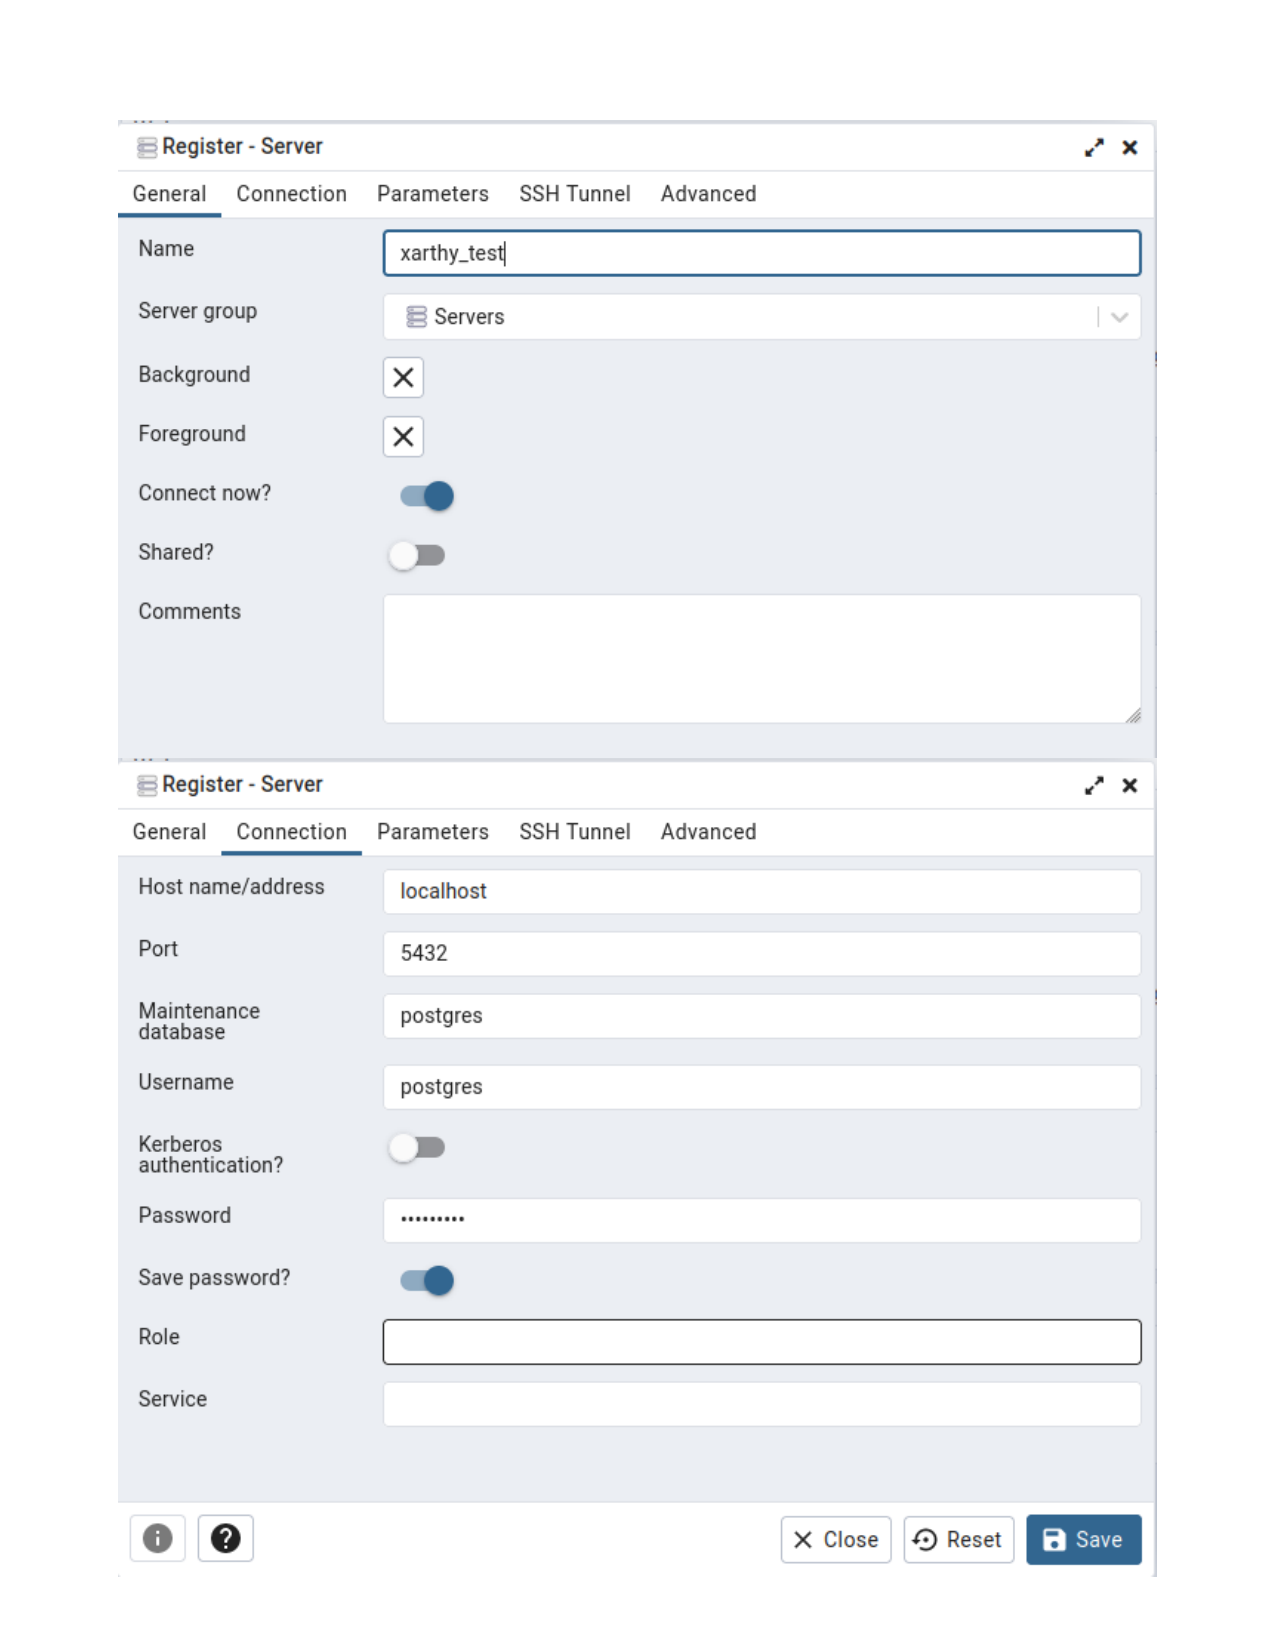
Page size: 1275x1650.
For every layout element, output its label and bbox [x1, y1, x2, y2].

picture [118, 120, 1157, 1577]
